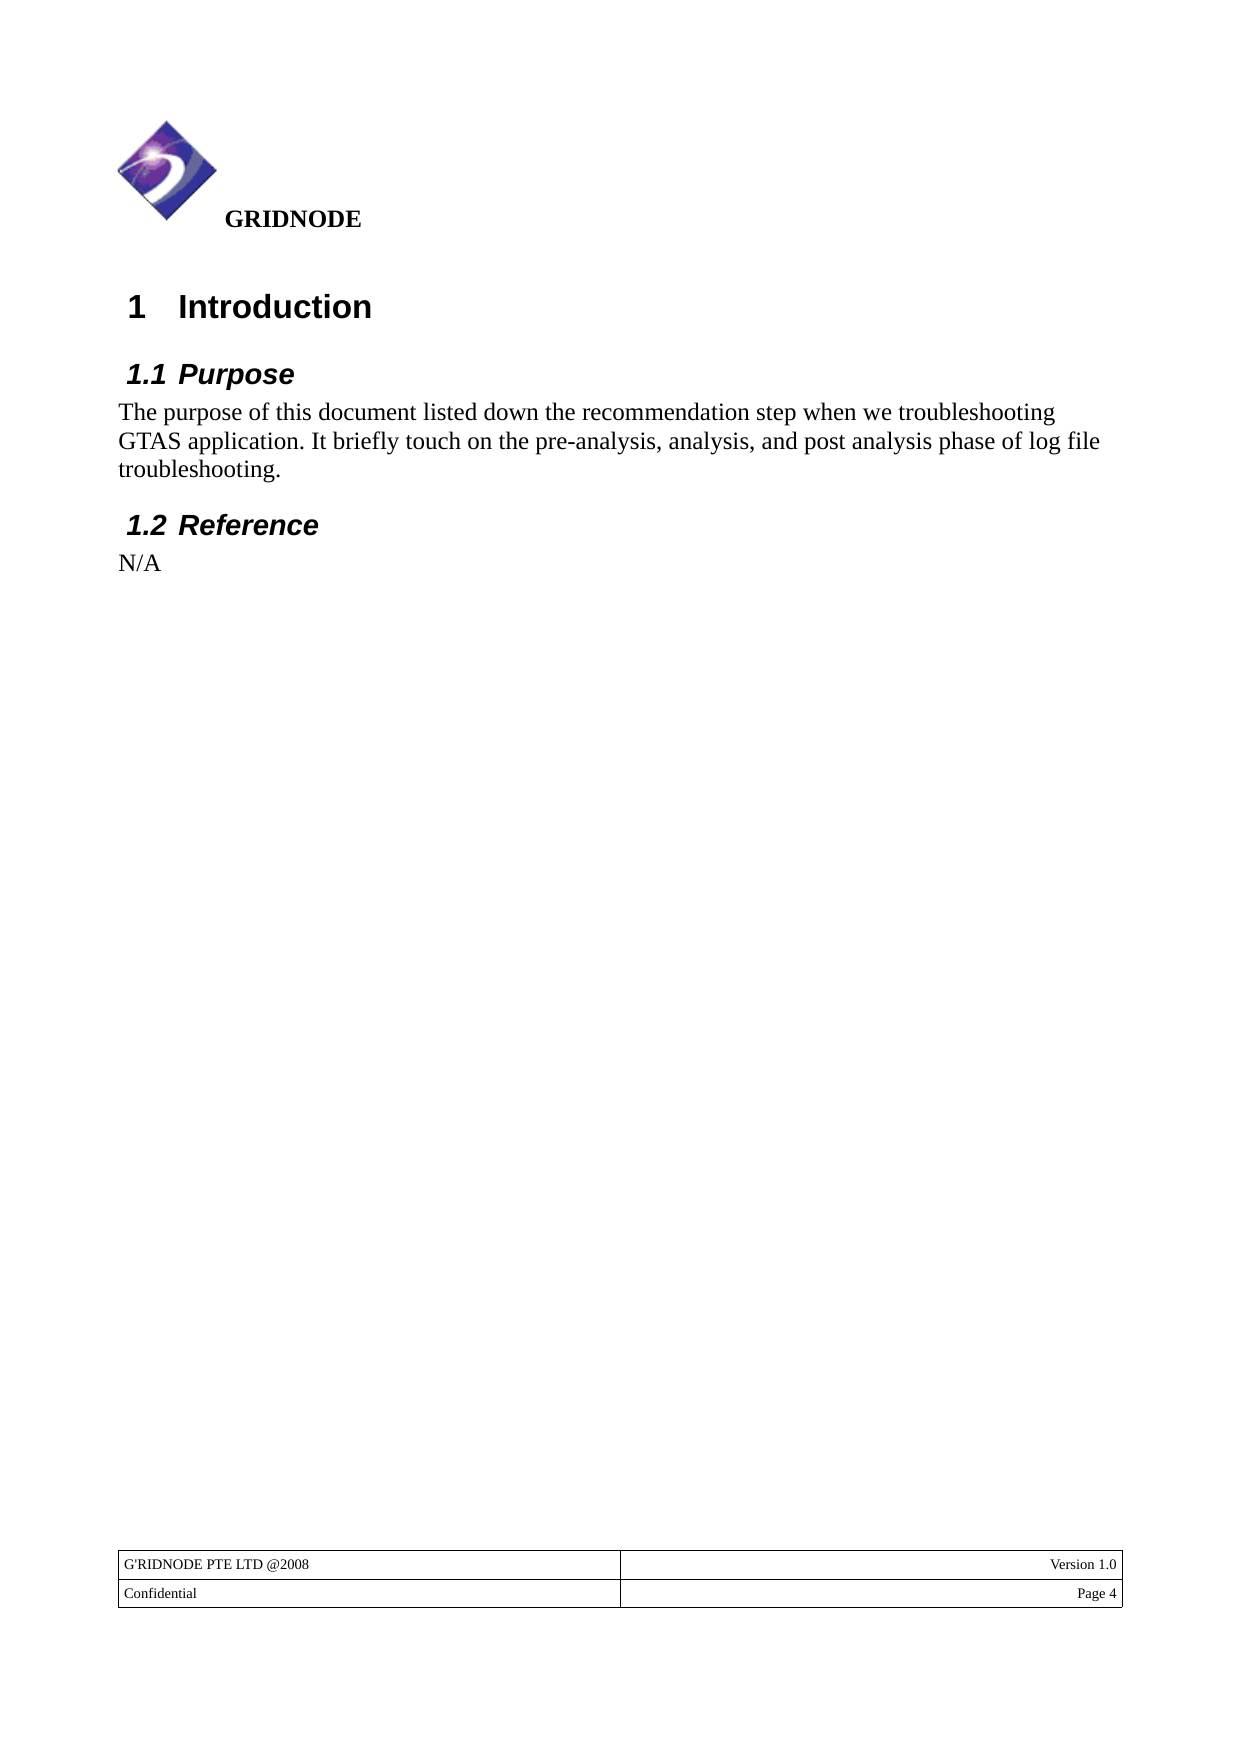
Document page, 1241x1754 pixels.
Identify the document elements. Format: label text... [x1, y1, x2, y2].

text The purpose of this document listed down the recommendation step when we troubleshooting GTAS application. It briefly touch on the pre-analysis, analysis, and post analysis phase of log file troubleshooting. [118, 397, 1122, 483]
subtitle Purpose [118, 357, 1122, 391]
subtitle Introduction [118, 288, 1122, 326]
picture [117, 120, 220, 222]
text N/A [118, 548, 1122, 577]
subtitle Reference [118, 508, 1122, 542]
